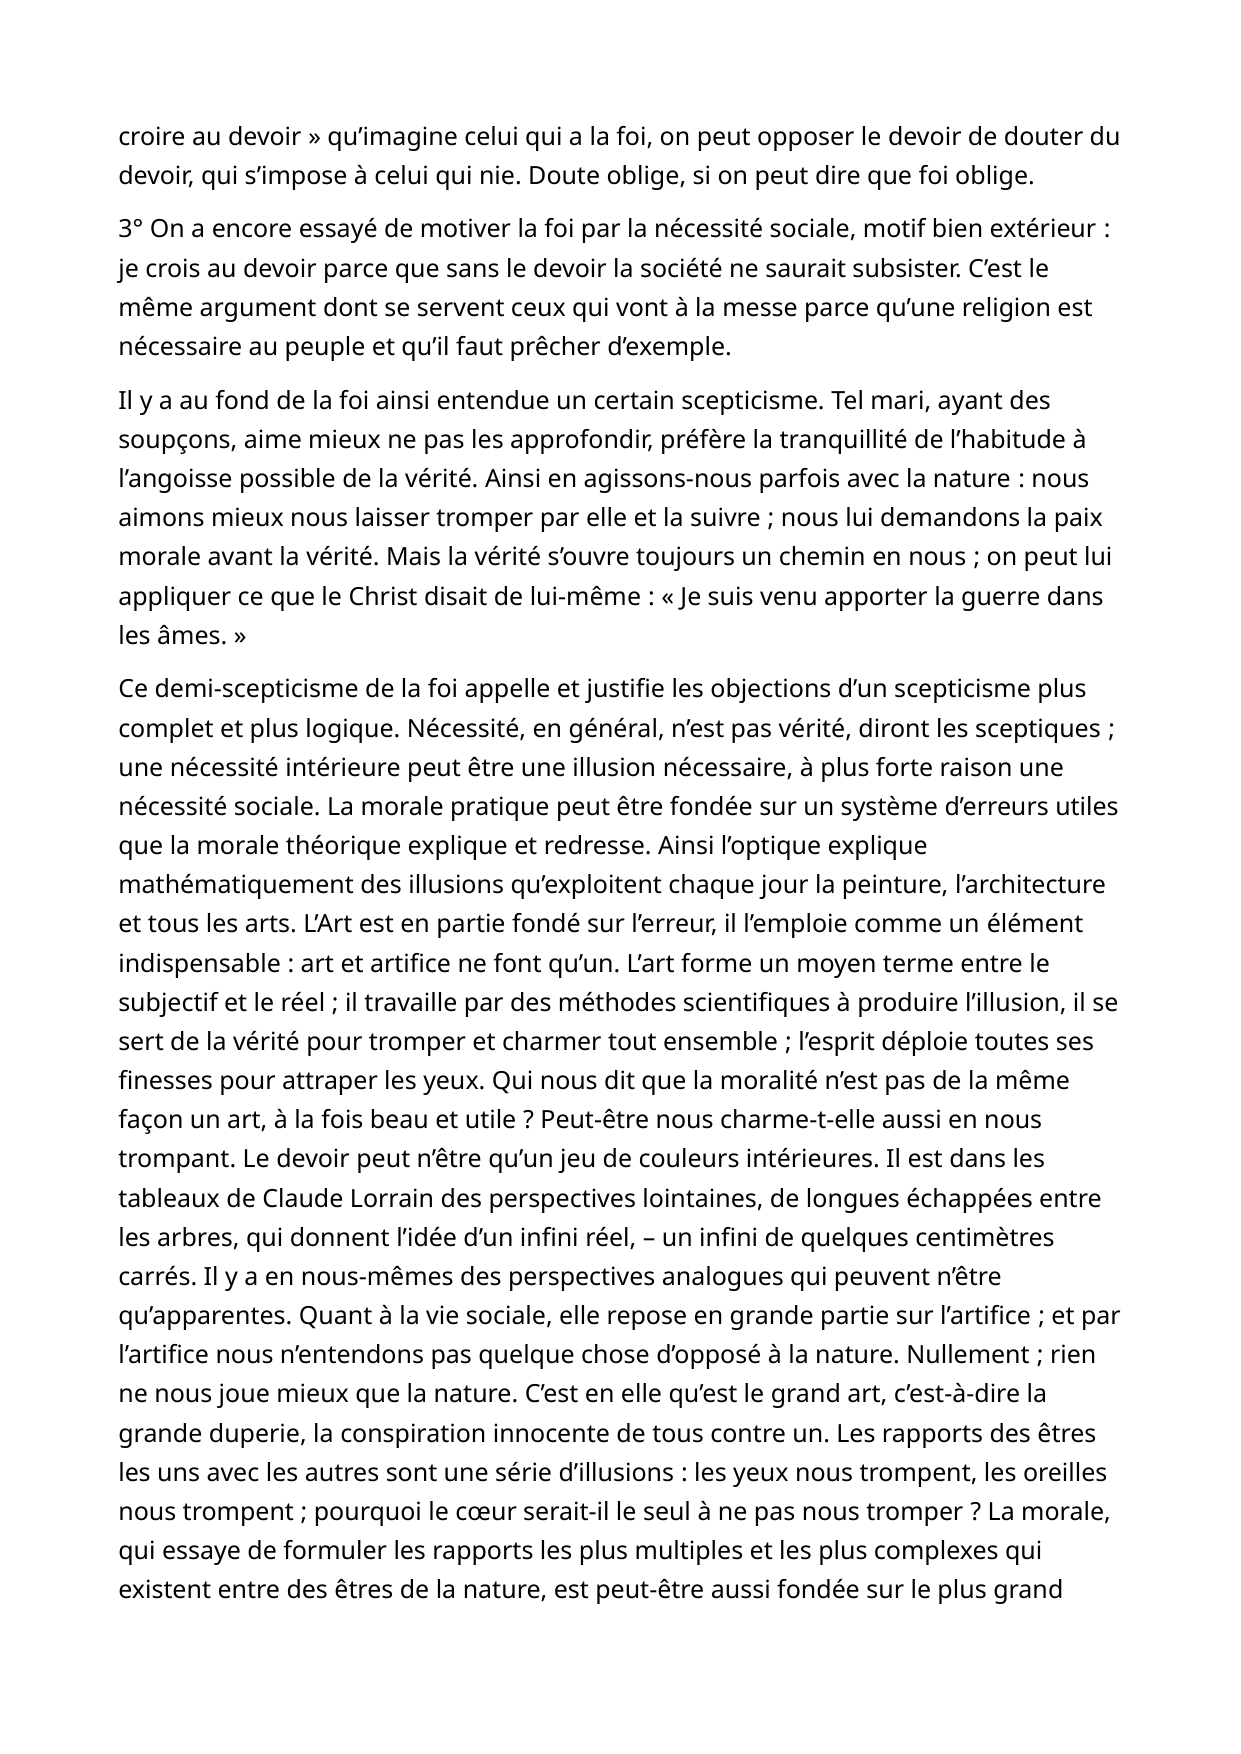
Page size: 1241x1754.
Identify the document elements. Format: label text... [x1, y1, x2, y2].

text Ce demi-scepticisme de la foi appelle et justifie les objections d’un scepticisme plus complet et plus logique. Nécessité, en général, n’est pas vérité, diront les sceptiques ; une nécessité intérieure peut être une illusion nécessaire, à plus forte raison une nécessité sociale. La morale pratique peut être fondée sur un système d’erreurs utiles que la morale théorique explique et redresse. Ainsi l’optique explique mathématiquement des illusions qu’exploitent chaque jour la peinture, l’architecture et tous les arts. L’Art est en partie fondé sur l’erreur, il l’emploie comme un élément indispensable : art et artifice ne font qu’un. L’art forme un moyen terme entre le subjectif et le réel ; il travaille par des méthodes scientifiques à produire l’illusion, il se sert de la vérité pour tromper et charmer tout ensemble ; l’esprit déploie toutes ses finesses pour attraper les yeux. Qui nous dit que la moralité n’est pas de la même façon un art, à la fois beau et utile ? Peut-être nous charme-t-elle aussi en nous trompant. Le devoir peut n’être qu’un jeu de couleurs intérieures. Il est dans les tableaux de Claude Lorrain des perspectives lointaines, de longues échappées entre les arbres, qui donnent l’idée d’un infini réel, – un infini de quelques centimètres carrés. Il y a en nous-mêmes des perspectives analogues qui peuvent n’être qu’apparentes. Quant à la vie sociale, elle repose en grande partie sur l’artifice ; et par l’artifice nous n’entendons pas quelque chose d’opposé à la nature. Nullement ; rien ne nous joue mieux que la nature. C’est en elle qu’est le grand art, c’est-à-dire la grande duperie, la conspiration innocente de tous contre un. Les rapports des êtres les uns avec les autres sont une série d’illusions : les yeux nous trompent, les oreilles nous trompent ; pourquoi le cœur serait-il le seul à ne pas nous tromper ? La morale, qui essaye de formuler les rapports les plus multiples et les plus complexes qui existent entre des êtres de la nature, est peut-être aussi fondée sur le plus grand [118, 671, 1122, 1606]
text Il y a au fond de la foi ainsi entendue un certain scepticisme. Tel mari, ayant des soupçons, aime mieux ne pas les approfondir, préfère la tranquillité de l’habitude à l’angoisse possible de la vérité. Ainsi en agissons-nous parfois avec la nature : nous aimons mieux nous laisser tromper par elle et la suivre ; nous lui demandons la paix morale avant la vérité. Mais la vérité s’ouvre toujours un chemin en nous ; on peut lui appliquer ce que le Christ disait de lui-même : « Je suis venu apporter la guerre dans les âmes. » [118, 382, 1122, 651]
text croire au devoir » qu’imagine celui qui a la foi, on peut opposer le devoir de douter du devoir, qui s’impose à celui qui nie. Doute oblige, si on peut dire que foi oblige. [118, 118, 1122, 191]
text 3° On a encore essayé de motiver la foi par la nécessité sociale, motif bien extérieur : je crois au devoir parce que sans le devoir la société ne saurait subsister. C’est le même argument dont se servent ceux qui vont à la messe parce qu’une religion est nécessaire au peuple et qu’il faut prêcher d’exemple. [118, 211, 1122, 363]
